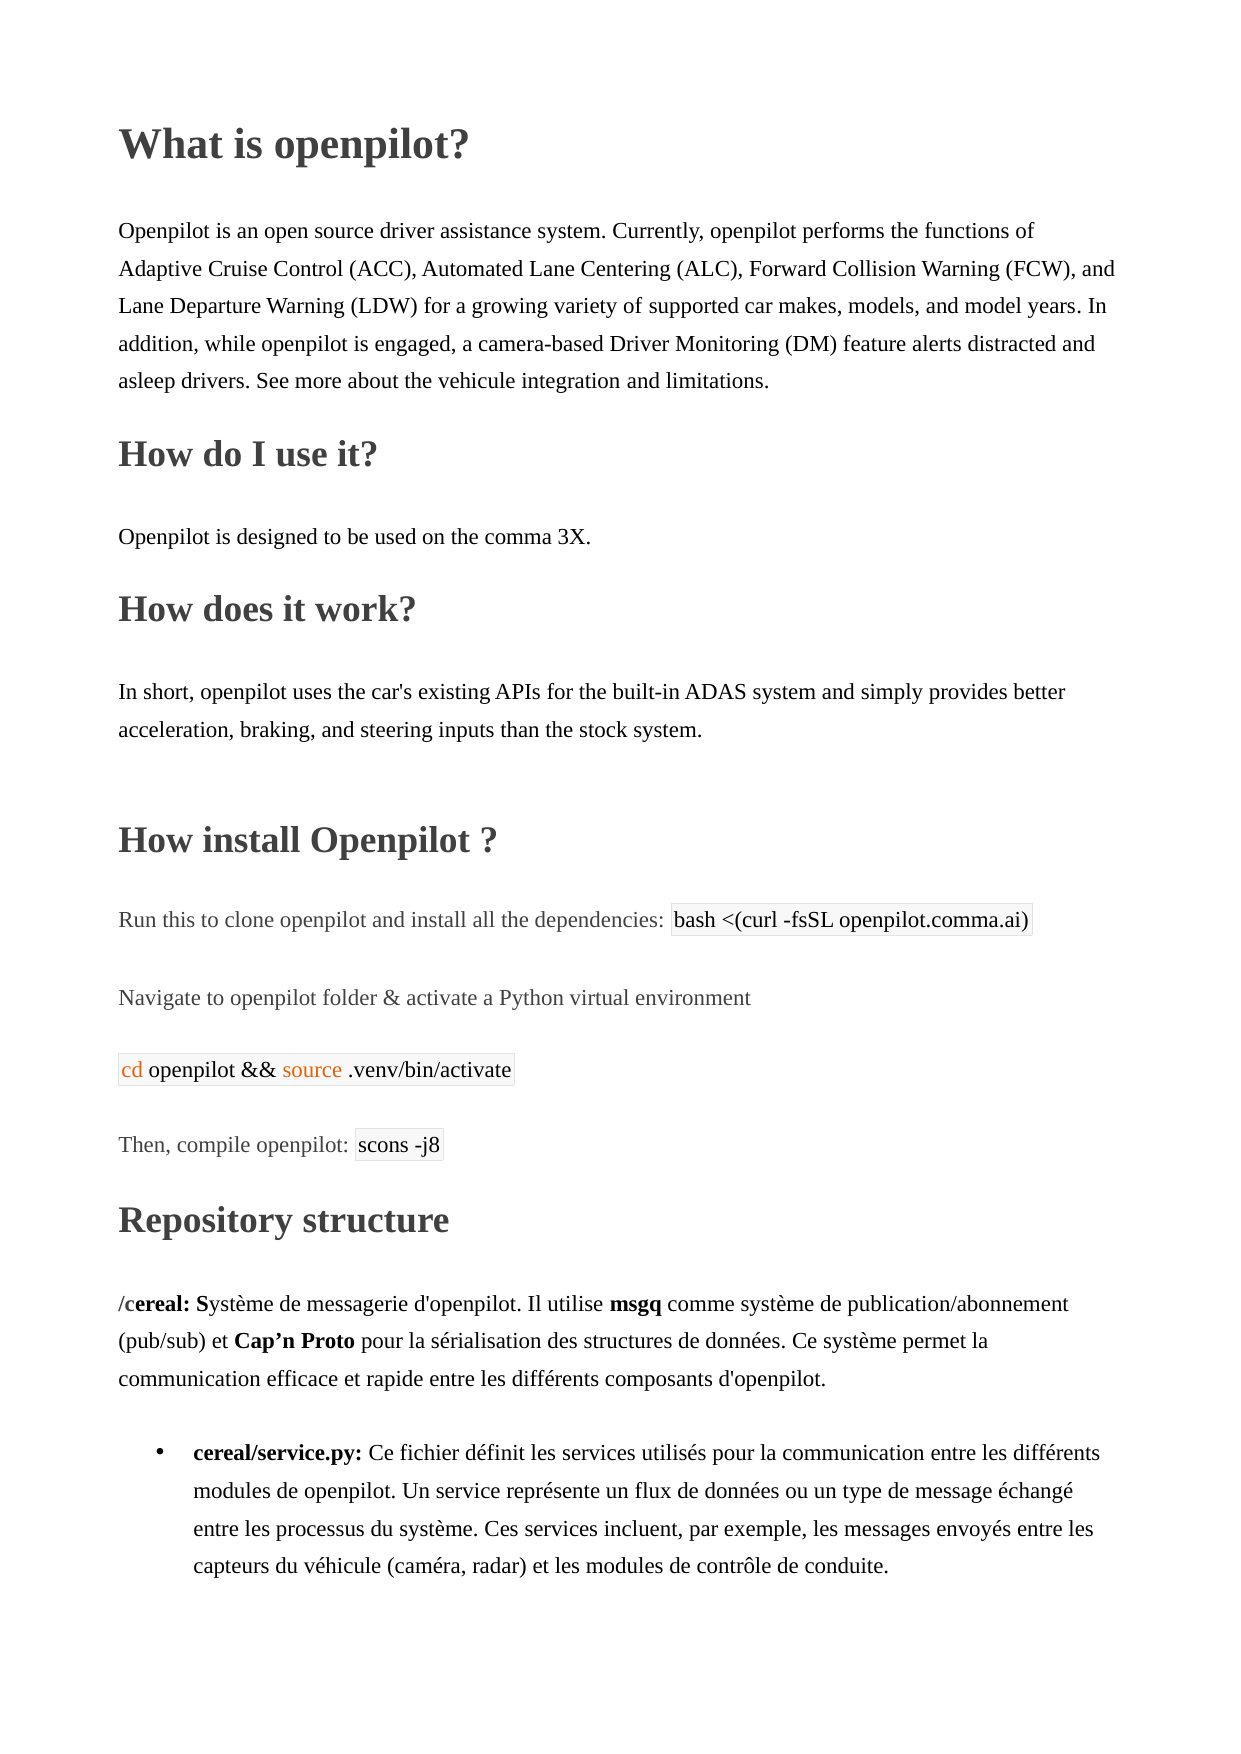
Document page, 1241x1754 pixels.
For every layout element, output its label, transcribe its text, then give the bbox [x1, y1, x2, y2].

subtitle How do I use it? [118, 431, 1122, 474]
text Run this to clone openpilot and install all the dependencies: bash <(curl -fsSL openpilot.comma.ai) [118, 898, 1122, 935]
subtitle /cereal: Système de messagerie d'openpilot. Il utilise msgq comme système de publication/abonnement (pub/sub) et Cap’n Proto pour la sérialisation des structures de données. Ce système permet la communication efficace et rapide entre les différents composants d'openpilot. [118, 1278, 1122, 1391]
text Then, compile openpilot: scons -j8 [118, 1123, 1122, 1160]
subtitle How does it work? [118, 587, 1122, 630]
text Openpilot is an open source driver assistance system. Currently, openpilot performs the functions of Adaptive Cruise Control (ACC), Automated Lane Centering (ALC), Forward Collision Warning (FCW), and Lane Departure Warning (LDW) for a growing variety of supported car makes, models, and model years. In addition, while openpilot is engaged, a camera-based Driver Monitoring (DM) feature alerts distracted and asleep drivers. See more about the vehicule integration and limitations. [118, 206, 1122, 393]
subtitle What is openpilot? [118, 118, 1122, 168]
text In short, openpilot uses the car's existing APIs for the built-in ADAS system and simply provides better acceleration, braking, and steering inputs than the stock system. [118, 667, 1122, 780]
text Openpilot is designed to be used on the comma 3X. [118, 512, 1122, 549]
list cereal/service.py: Ce fichier définit les services utilisés pour la communication entre les différents modules de openpilot. Un service représente un flux de données ou un type de message échangé entre les processus du système. Ces services incluent, par exemple, les messages envoyés entre les capteurs du véhicule (caméra, radar) et les modules de contrôle de conduite. [156, 1428, 1122, 1578]
text Navigate to openpilot folder & activate a Python virtual environment [118, 973, 1122, 1010]
text cd openpilot && source .venv/bin/activate [118, 1048, 1122, 1085]
subtitle Repository structure [118, 1198, 1122, 1241]
subtitle How install Openpilot ? [118, 817, 1122, 860]
